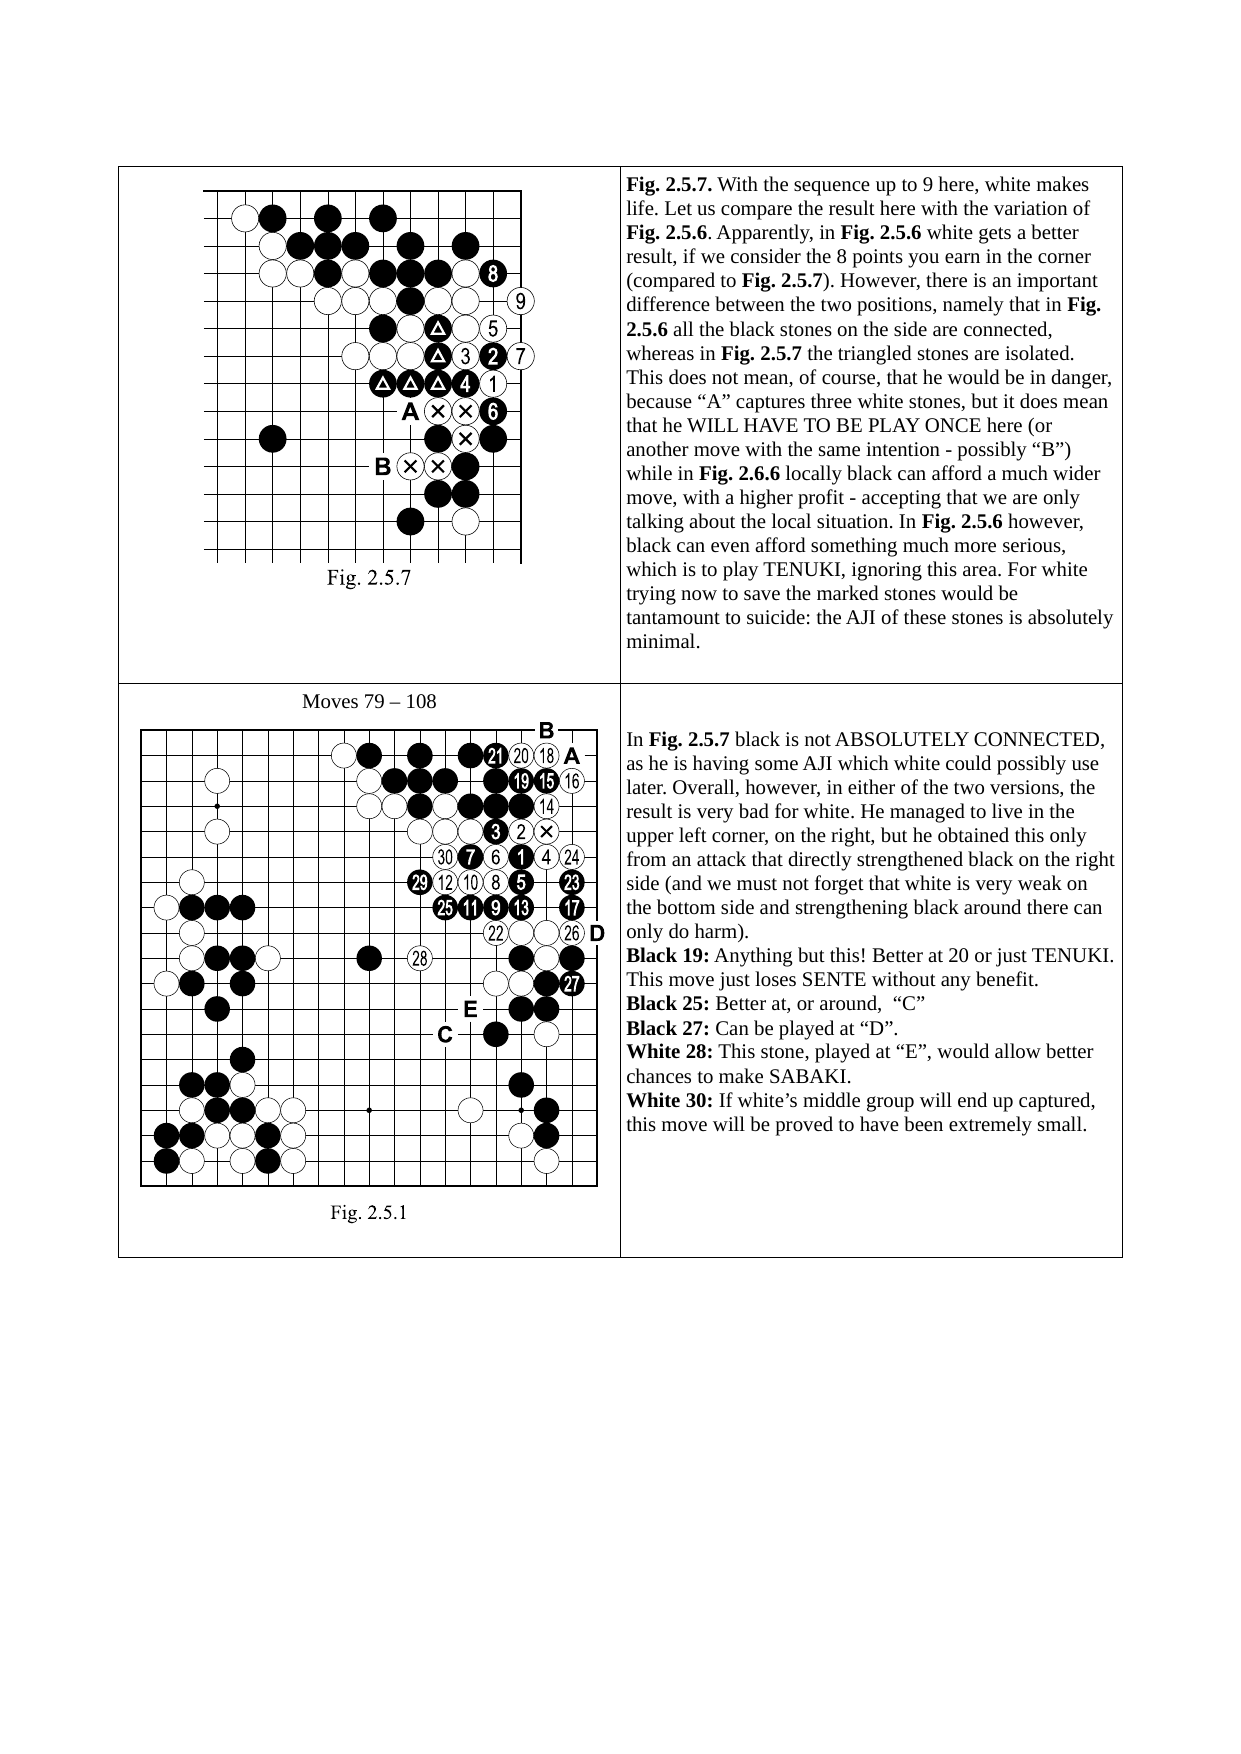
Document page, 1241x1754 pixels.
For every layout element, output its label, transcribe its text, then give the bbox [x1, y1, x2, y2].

table_cell In Fig. 2.5.7 black is not ABSOLUTELY CONNECTED, as he is having some AJI which white could possibly use later. Overall, however, in either of the two versions, the result is very bad for white. He managed to live in the upper left corner, on the right, but he obtained this only from an attack that directly strengthened black on the right side (and we must not forget that white is very weak on the bottom side and strengthening black around there can only do harm). Black 19: Anything but this! Better at 20 or just TENUKI. This move just loses SENTE without any benefit. Black 25: Better at, or around, “C” Black 27: Can be played at “D”. White 28: This stone, played at “E”, would allow better chances to make SABAKI. White 30: If white’s middle group will end up captured, this move will be proved to have been extremely small. [621, 684, 1122, 1257]
table_header [119, 167, 620, 683]
table_cell Moves 79 – 108 [119, 684, 620, 1257]
table_header Fig. 2.5.7. With the sequence up to 9 here, white makes life. Let us compare the result here with the variation of Fig. 2.5.6. Apparently, in Fig. 2.5.6 white gets a better result, if we consider the 8 points you earn in the corner (compared to Fig. 2.5.7). However, there is an important difference between the two positions, namely that in Fig. 2.5.6 all the black stones on the side are connected, whereas in Fig. 2.5.7 the triangled stones are isolated. This does not mean, of course, that he would be in danger, because “A” captures three white stones, but it does mean that he WILL HAVE TO BE PLAY ONCE here (or another move with the same intention - possibly “B”) while in Fig. 2.6.6 locally black can afford a much wider move, with a higher profit - accepting that we are only talking about the local situation. In Fig. 2.5.6 however, black can even afford something much more serious, which is to play TENUKI, ignoring this area. For white trying now to save the marked stones would be tantamount to suicide: the AJI of these stones is absolutely minimal. [621, 167, 1122, 683]
